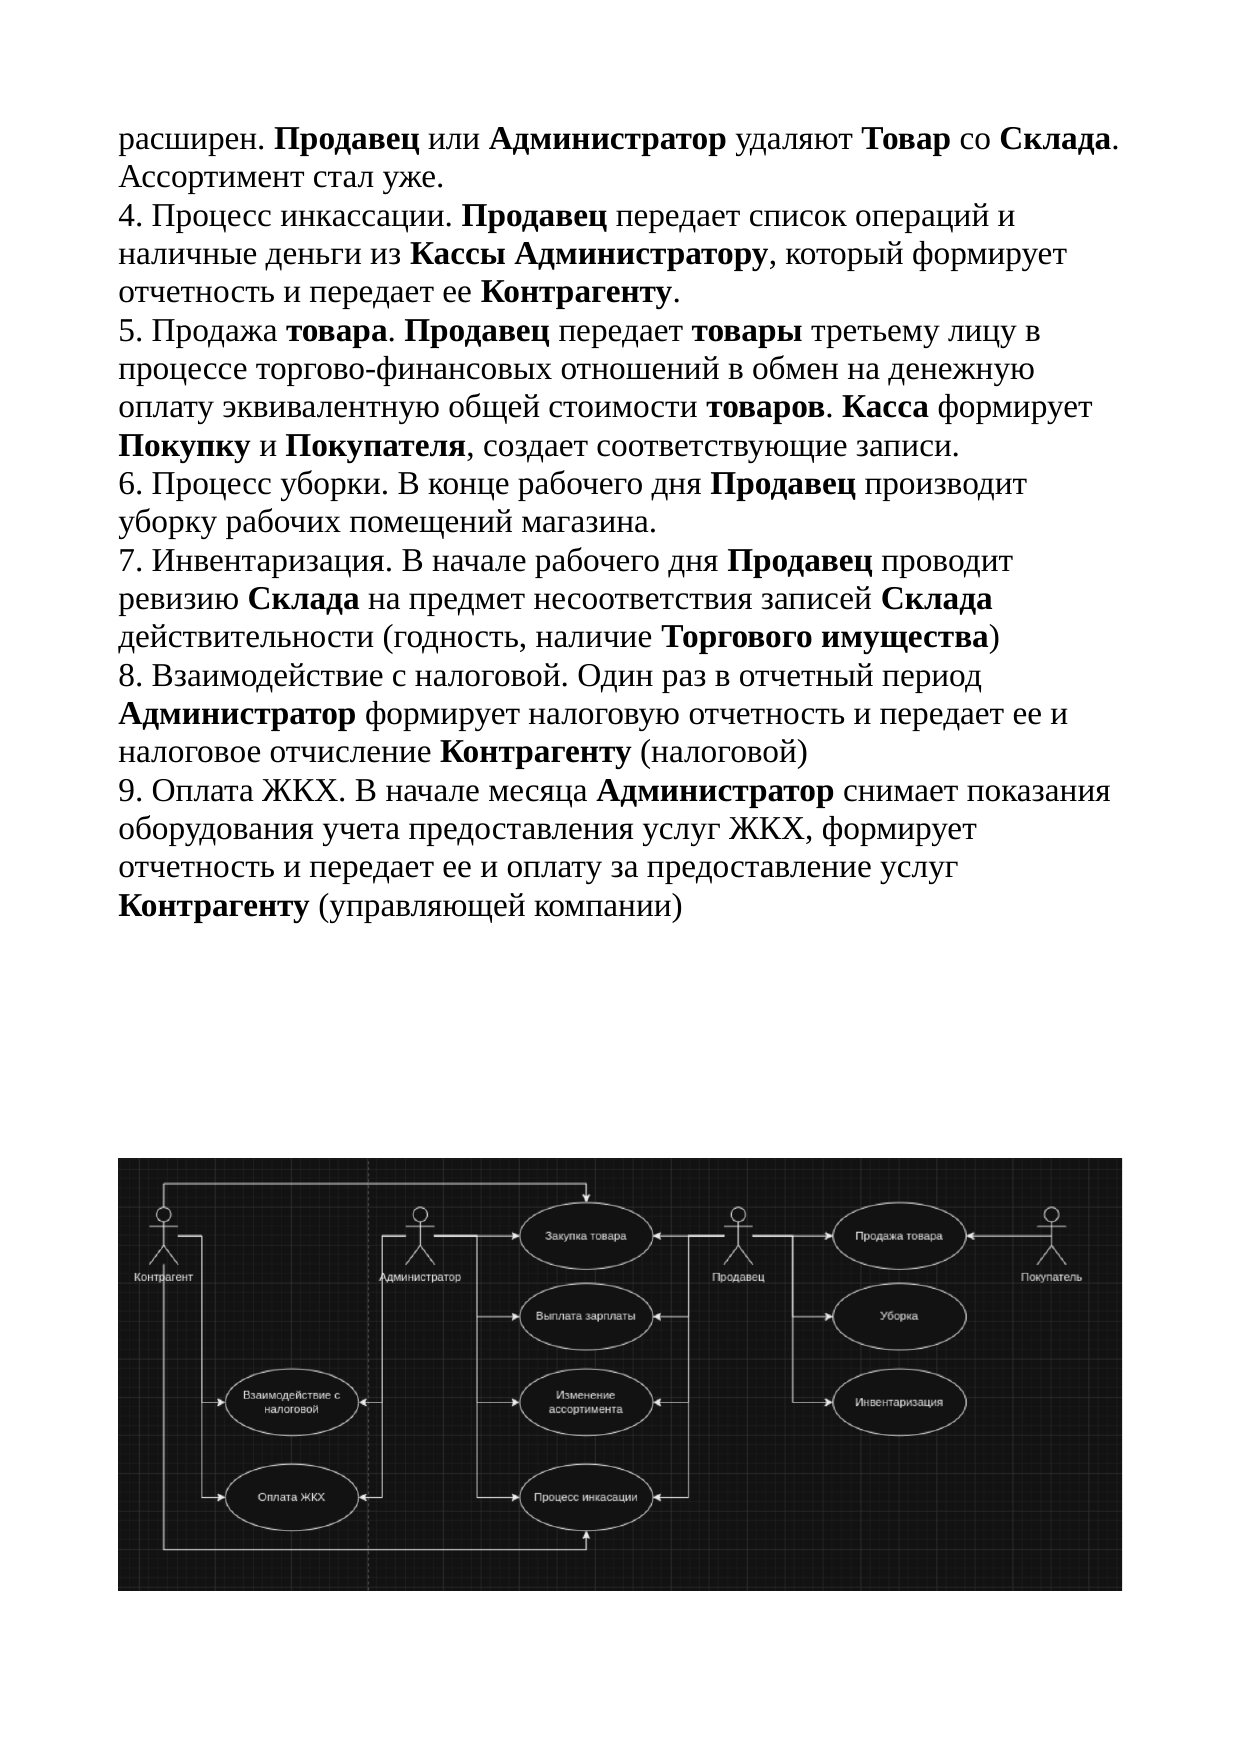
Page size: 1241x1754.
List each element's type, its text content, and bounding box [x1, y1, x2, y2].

text расширен. Продавец или Администратор удаляют Товар со Склада. Ассортимент стал уже. [118, 118, 1122, 195]
text 5. Продажа товара. Продавец передает товары третьему лицу в процессе торгово-финансовых отношений в обмен на денежную оплату эквивалентную общей стоимости товаров. Касса формирует Покупку и Покупателя, создает соответствующие записи. [118, 310, 1122, 463]
text 8. Взаимодействие с налоговой. Один раз в отчетный период Администратор формирует налоговую отчетность и передает ее и налоговое отчисление Контрагенту (налоговой) [118, 655, 1122, 770]
text 4. Процесс инкассации. Продавец передает список операций и наличные деньги из Кассы Администратору, который формирует отчетность и передает ее Контрагенту. [118, 195, 1122, 310]
text 9. Оплата ЖКХ. В начале месяца Администратор снимает показания оборудования учета предоставления услуг ЖКХ, формирует отчетность и передает ее и оплату за предоставление услуг Контрагенту (управляющей компании) [118, 770, 1122, 923]
text 6. Процесс уборки. В конце рабочего дня Продавец производит уборку рабочих помещений магазина. [118, 463, 1122, 540]
text 7. Инвентаризация. В начале рабочего дня Продавец проводит ревизию Склада на предмет несоответствия записей Склада действительности (годность, наличие Торгового имущества) [118, 540, 1122, 655]
